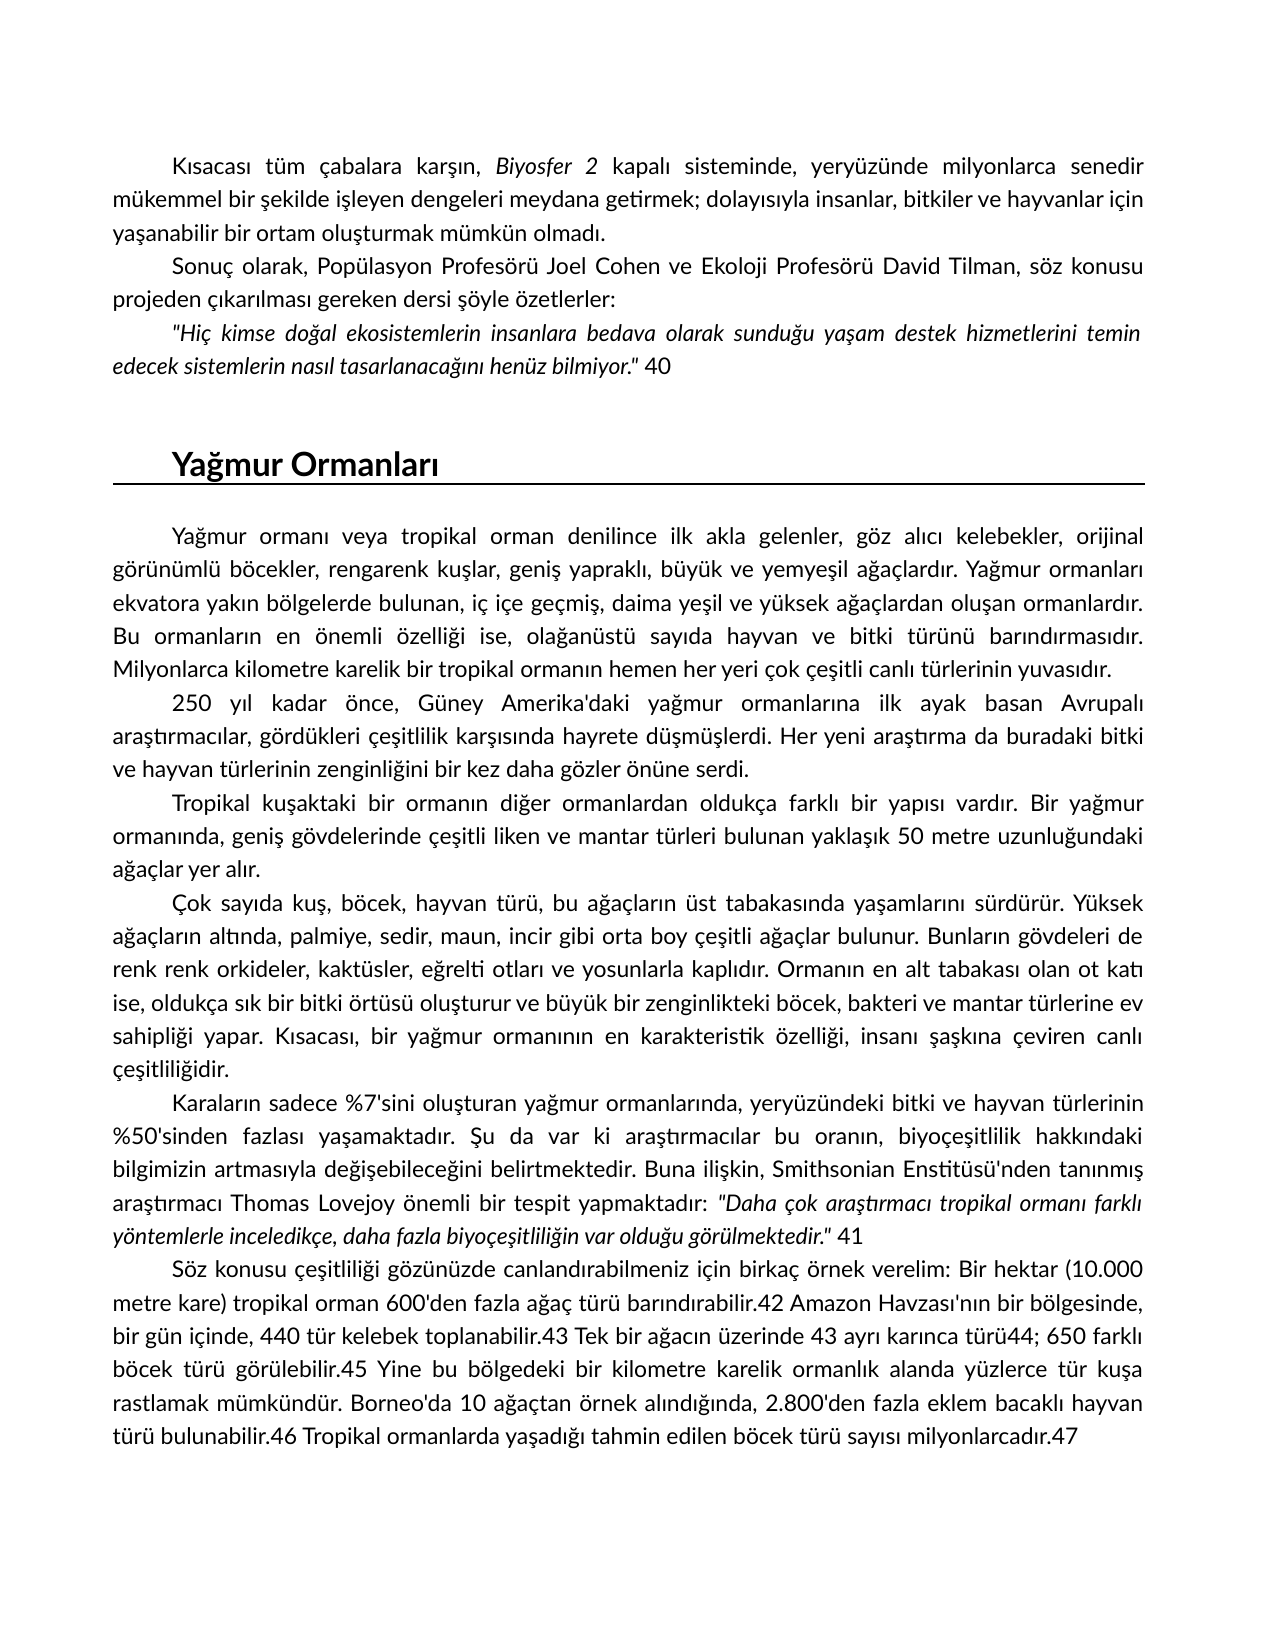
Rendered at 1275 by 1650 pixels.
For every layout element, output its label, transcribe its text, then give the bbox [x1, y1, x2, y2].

text Karaların sadece %7'sini oluşturan yağmur ormanlarında, yeryüzündeki bitki ve hayvan türlerinin %50'sinden fazlası yaşamaktadır. Şu da var ki araştırmacılar bu oranın, biyoçeşitlilik hakkındaki bilgimizin artmasıyla değişebileceğini belirtmektedir. Buna ilişkin, Smithsonian Enstitüsü'nden tanınmış araştırmacı Thomas Lovejoy önemli bir tespit yapmaktadır: "Daha çok araştırmacı tropikal ormanı farklı yöntemlerle inceledikçe, daha fazla biyoçeşitliliğin var olduğu görülmektedir." 41 [112, 1084, 1145, 1251]
text Söz konusu çeşitliliği gözünüzde canlandırabilmeniz için birkaç örnek verelim: Bir hektar (10.000 metre kare) tropikal orman 600'den fazla ağaç türü barındırabilir.42 Amazon Havzası'nın bir bölgesinde, bir gün içinde, 440 tür kelebek toplanabilir.43 Tek bir ağacın üzerinde 43 ayrı karınca türü44; 650 farklı böcek türü görülebilir.45 Yine bu bölgedeki bir kilometre karelik ormanlık alanda yüzlerce tür kuşa rastlamak mümkündür. Borneo'da 10 ağaçtan örnek alındığında, 2.800'den fazla eklem bacaklı hayvan türü bulunabilir.46 Tropikal ormanlarda yaşadığı tahmin edilen böcek türü sayısı milyonlarcadır.47 [112, 1251, 1145, 1451]
text Sonuç olarak, Popülasyon Profesörü Joel Cohen ve Ekoloji Profesörü David Tilman, söz konusu projeden çıkarılması gereken dersi şöyle özetlerler: [112, 248, 1145, 314]
text Yağmur Ormanları [112, 448, 1145, 484]
text Kısacası tüm çabalara karşın, Biyosfer 2 kapalı sisteminde, yeryüzünde milyonlarca senedir mükemmel bir şekilde işleyen dengeleri meydana getirmek; dolayısıyla insanlar, bitkiler ve hayvanlar için yaşanabilir bir ortam oluşturmak mümkün olmadı. [112, 148, 1145, 248]
text Çok sayıda kuş, böcek, hayvan türü, bu ağaçların üst tabakasında yaşamlarını sürdürür. Yüksek ağaçların altında, palmiye, sedir, maun, incir gibi orta boy çeşitli ağaçlar bulunur. Bunların gövdeleri de renk renk orkideler, kaktüsler, eğrelti otları ve yosunlarla kaplıdır. Ormanın en alt tabakası olan ot katı ise, oldukça sık bir bitki örtüsü oluşturur ve büyük bir zenginlikteki böcek, bakteri ve mantar türlerine ev sahipliği yapar. Kısacası, bir yağmur ormanının en karakteristik özelliği, insanı şaşkına çeviren canlı çeşitliliğidir. [112, 884, 1145, 1084]
text "Hiç kimse doğal ekosistemlerin insanlara bedava olarak sunduğu yaşam destek hizmetlerini temin edecek sistemlerin nasıl tasarlanacağını henüz bilmiyor." 40 [112, 314, 1145, 381]
text Yağmur ormanı veya tropikal orman denilince ilk akla gelenler, göz alıcı kelebekler, orijinal görünümlü böcekler, rengarenk kuşlar, geniş yapraklı, büyük ve yemyeşil ağaçlardır. Yağmur ormanları ekvatora yakın bölgelerde bulunan, iç içe geçmiş, daima yeşil ve yüksek ağaçlardan oluşan ormanlardır. Bu ormanların en önemli özelliği ise, olağanüstü sayıda hayvan ve bitki türünü barındırmasıdır. Milyonlarca kilometre karelik bir tropikal ormanın hemen her yeri çok çeşitli canlı türlerinin yuvasıdır. [112, 518, 1145, 684]
text Tropikal kuşaktaki bir ormanın diğer ormanlardan oldukça farklı bir yapısı vardır. Bir yağmur ormanında, geniş gövdelerinde çeşitli liken ve mantar türleri bulunan yaklaşık 50 metre uzunluğundaki ağaçlar yer alır. [112, 784, 1145, 884]
text 250 yıl kadar önce, Güney Amerika'daki yağmur ormanlarına ilk ayak basan Avrupalı araştırmacılar, gördükleri çeşitlilik karşısında hayrete düşmüşlerdi. Her yeni araştırma da buradaki bitki ve hayvan türlerinin zenginliğini bir kez daha gözler önüne serdi. [112, 684, 1145, 784]
